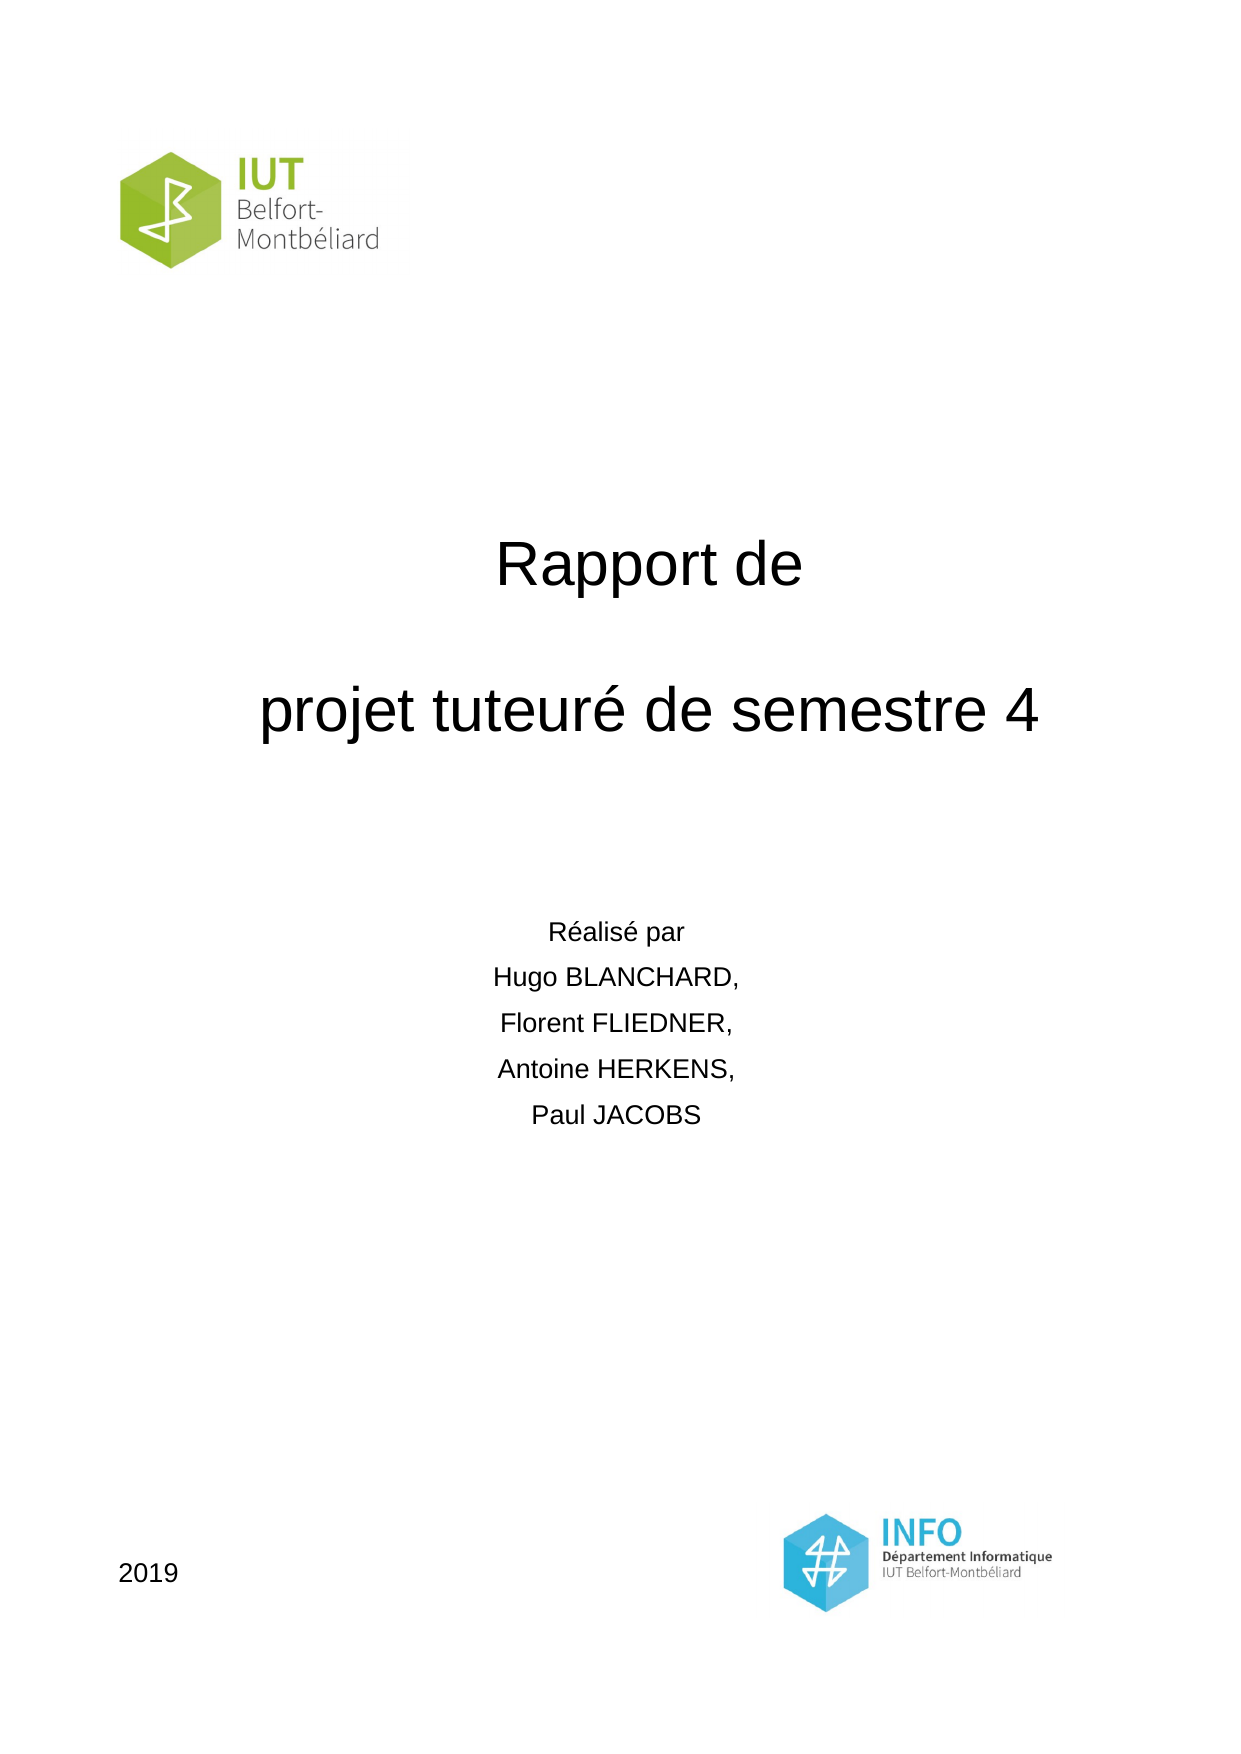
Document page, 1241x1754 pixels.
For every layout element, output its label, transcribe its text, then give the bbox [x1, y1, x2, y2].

picture [117, 128, 410, 275]
text 2019 [118, 1557, 755, 1588]
subtitle projet tuteuré de semestre 4 [118, 672, 1122, 744]
text Florent FLIEDNER, [118, 1007, 1122, 1038]
text Réalisé par [118, 916, 1122, 947]
subtitle Rapport de [118, 527, 1122, 599]
text Paul JACOBS [118, 1099, 1122, 1130]
picture [755, 1502, 1113, 1618]
text [1113, 1557, 1122, 1588]
text Antoine HERKENS, [118, 1053, 1122, 1084]
text Hugo BLANCHARD, [118, 961, 1122, 993]
